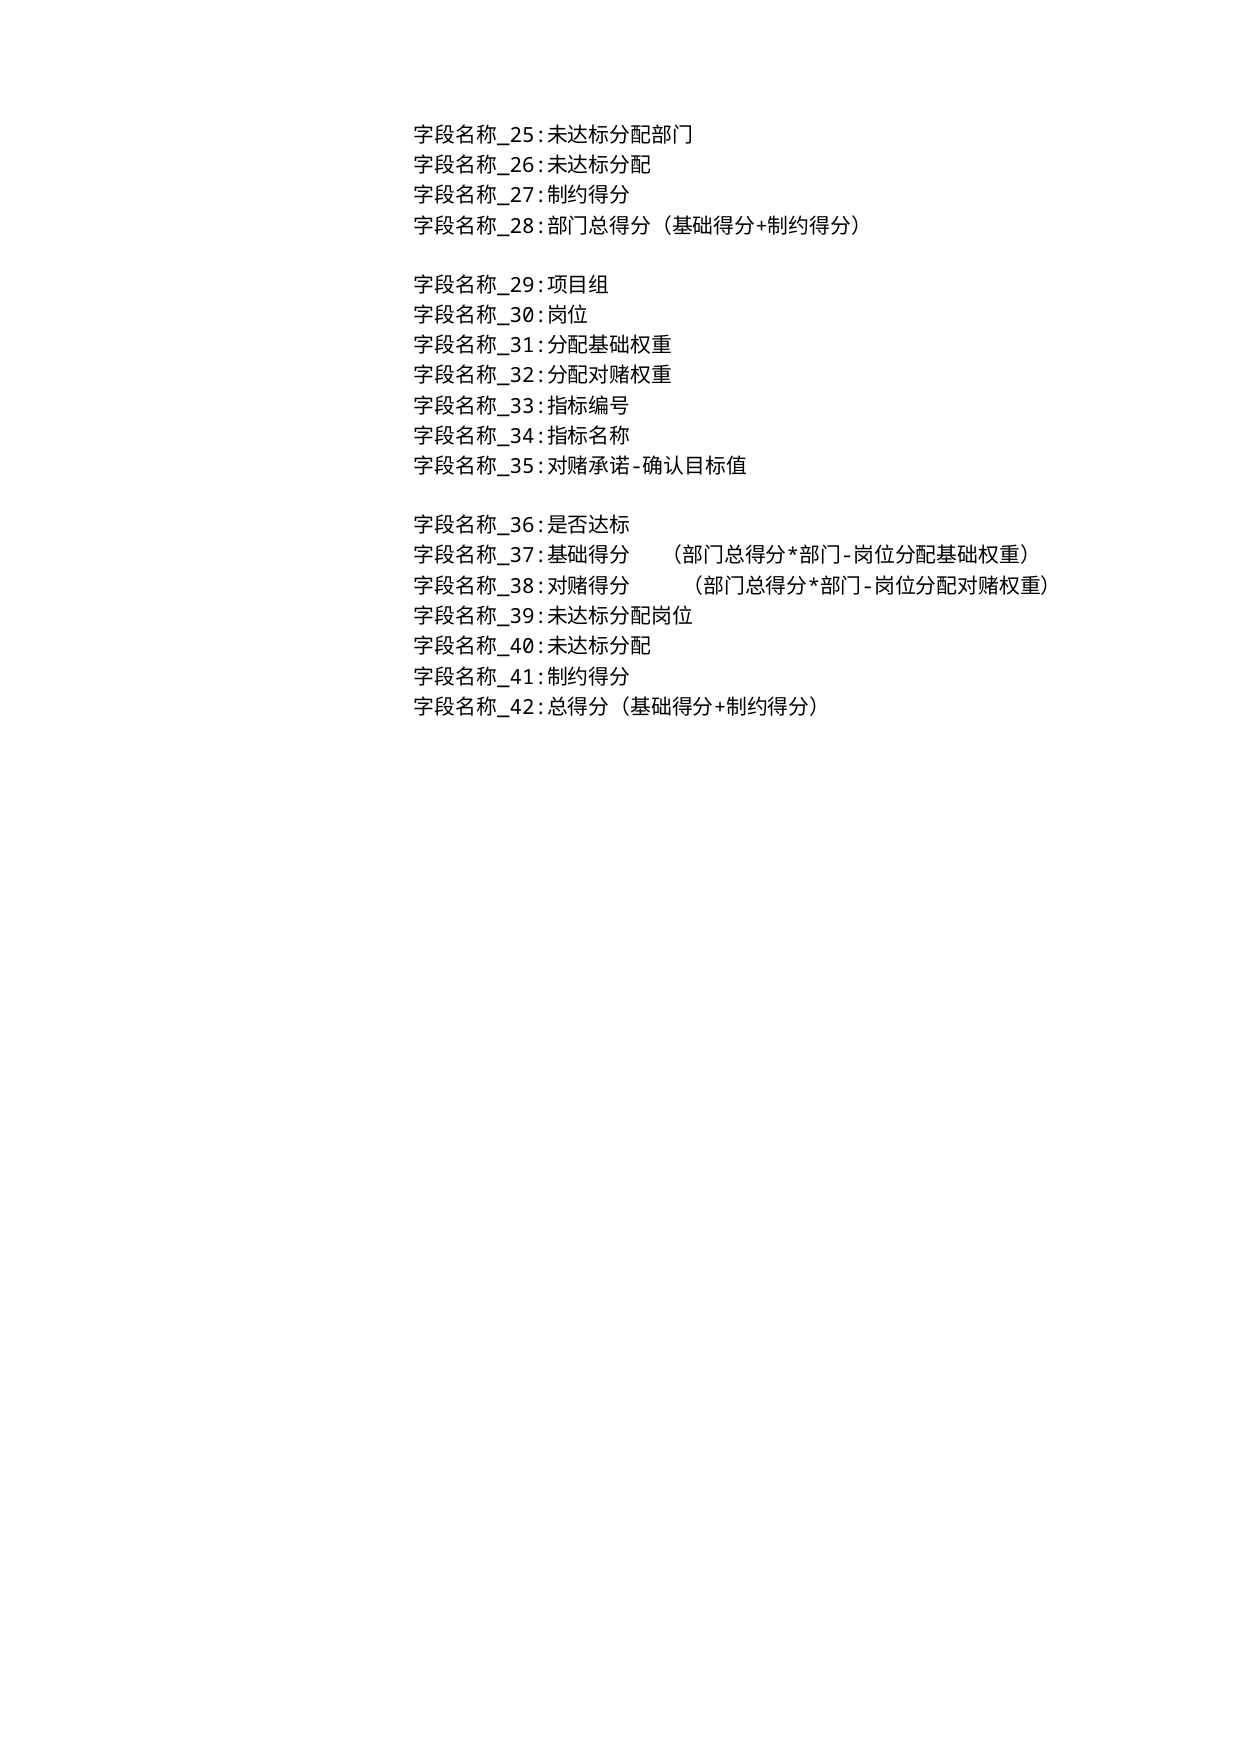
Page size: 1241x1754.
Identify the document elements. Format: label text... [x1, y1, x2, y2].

text 字段名称_30:岗位 [118, 298, 1122, 328]
text 字段名称_35:对赌承诺-确认目标值 [118, 450, 1122, 480]
text 字段名称_26:未达标分配 [118, 148, 1122, 179]
text 字段名称_29:项目组 [118, 268, 1122, 298]
text 字段名称_41:制约得分 [118, 660, 1122, 690]
text 字段名称_36:是否达标 [118, 508, 1122, 539]
text 字段名称_27:制约得分 [118, 179, 1122, 209]
text 字段名称_33:指标编号 [118, 389, 1122, 419]
text 字段名称_39:未达标分配岗位 [118, 599, 1122, 630]
text 字段名称_25:未达标分配部门 [118, 118, 1122, 148]
text 字段名称_38:对赌得分 （部门总得分*部门-岗位分配对赌权重） [118, 569, 1122, 599]
text 字段名称_32:分配对赌权重 [118, 359, 1122, 389]
text 字段名称_37:基础得分 （部门总得分*部门-岗位分配基础权重） [118, 539, 1122, 569]
text 字段名称_31:分配基础权重 [118, 328, 1122, 359]
text 字段名称_40:未达标分配 [118, 630, 1122, 660]
text 字段名称_28:部门总得分（基础得分+制约得分） [118, 209, 1122, 239]
text 字段名称_34:指标名称 [118, 419, 1122, 450]
text 字段名称_42:总得分（基础得分+制约得分） [118, 690, 1122, 721]
